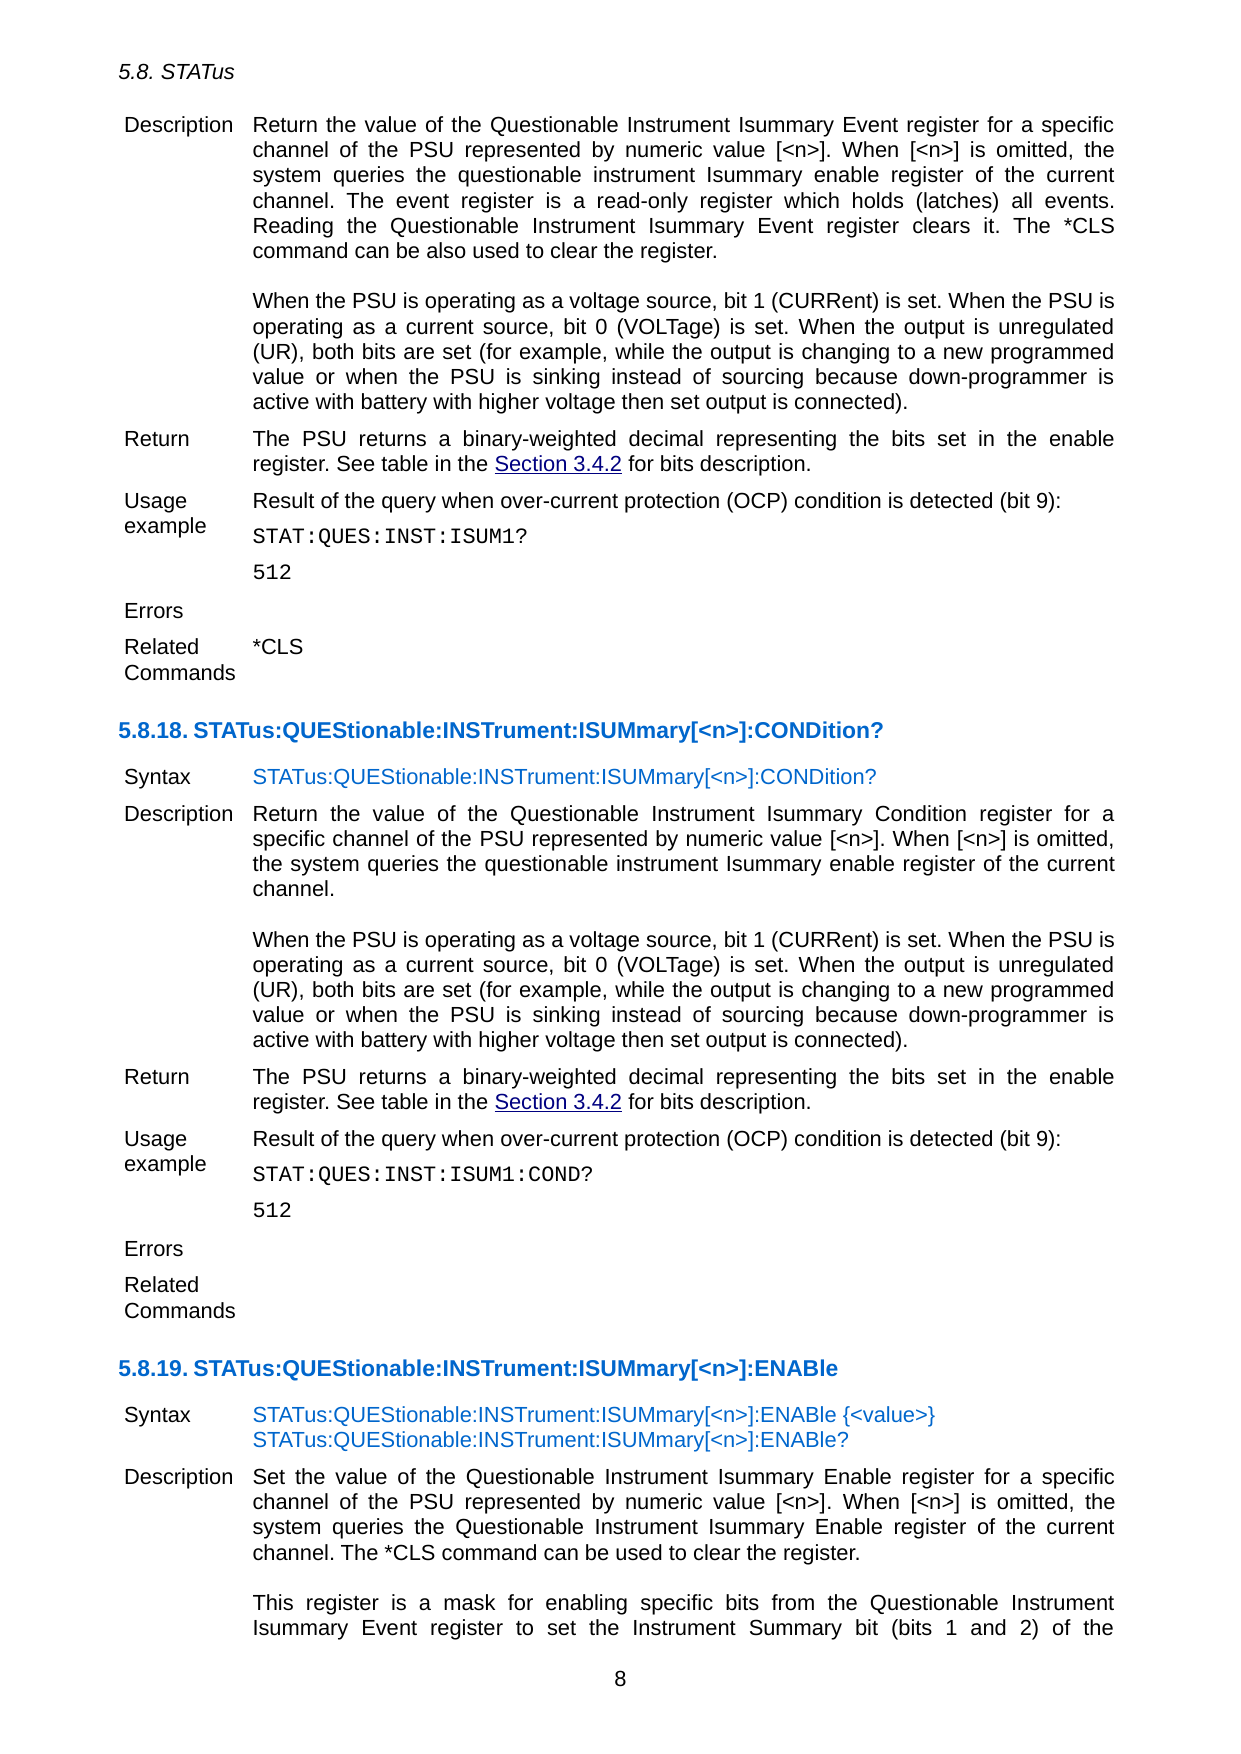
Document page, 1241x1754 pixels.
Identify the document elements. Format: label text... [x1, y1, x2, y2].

table_cell [247, 1230, 1122, 1267]
table_cell Usage example [118, 482, 247, 592]
table_cell The PSU returns a binary-weighted decimal representing the bits set in the enable register. See table in the Section 3.4.2 for bits description. [247, 1058, 1122, 1120]
table_cell Description [118, 795, 247, 1058]
subtitle STATus:QUEStionable:INSTrument:ISUMmary[<n>]:ENABle [118, 1355, 1122, 1381]
table_cell *CLS [247, 629, 1122, 690]
table_cell Return the value of the Questionable Instrument Isummary Condition register for a specific channel of the PSU represented by numeric value [<n>]. When [<n>] is omitted, the system queries the questionable instrument Isummary enable register of the current channel. When the PSU is operating as a voltage source, bit 1 (CURRent) is set. When the PSU is operating as a current source, bit 0 (VOLTage) is set. When the output is unregulated (UR), both bits are set (for example, while the output is changing to a new programmed value or when the PSU is sinking instead of sourcing because down-programmer is active with battery with higher voltage then set output is connected). [247, 795, 1122, 1058]
table_cell The PSU returns a binary-weighted decimal representing the bits set in the enable register. See table in the Section 3.4.2 for bits description. [247, 420, 1122, 482]
table_header STATus:QUEStionable:INSTrument:ISUMmary[<n>]:CONDition? [247, 758, 1122, 795]
table_header Syntax [118, 758, 247, 795]
table_cell Description [118, 106, 247, 420]
table_cell [247, 592, 1122, 628]
table_cell Result of the query when over-current protection (OCP) condition is detected (bit 9): STAT:QUES:INST:ISUM1? 512 [247, 482, 1122, 592]
table_cell Return [118, 1058, 247, 1120]
table_cell Return [118, 420, 247, 482]
table_cell Return the value of the Questionable Instrument Isummary Event register for a specific channel of the PSU represented by numeric value [<n>]. When [<n>] is omitted, the system queries the questionable instrument Isummary enable register of the current channel. The event register is a read-only register which holds (latches) all events. Reading the Questionable Instrument Isummary Event register clears it. The *CLS command can be also used to clear the register. When the PSU is operating as a voltage source, bit 1 (CURRent) is set. When the PSU is operating as a current source, bit 0 (VOLTage) is set. When the output is unregulated (UR), both bits are set (for example, while the output is changing to a new programmed value or when the PSU is sinking instead of sourcing because down-programmer is active with battery with higher voltage then set output is connected). [247, 106, 1122, 420]
table_header STATus:QUEStionable:INSTrument:ISUMmary[<n>]:ENABle {<value>} STATus:QUEStionable:INSTrument:ISUMmary[<n>]:ENABle? [247, 1396, 1122, 1458]
table_cell Errors [118, 1230, 247, 1267]
table_cell Related Commands [118, 1267, 247, 1328]
table_cell Usage example [118, 1120, 247, 1230]
table_header Syntax [118, 1396, 247, 1458]
table_cell Related Commands [118, 629, 247, 690]
table_cell Set the value of the Questionable Instrument Isummary Enable register for a specific channel of the PSU represented by numeric value [<n>]. When [<n>] is omitted, the system queries the Questionable Instrument Isummary Enable register of the current channel. The *CLS command can be used to clear the register. This register is a mask for enabling specific bits from the Questionable Instrument Isummary Event register to set the Instrument Summary bit (bits 1 and 2) of the [247, 1458, 1122, 1646]
table_cell [247, 1267, 1122, 1328]
table_cell Description [118, 1458, 247, 1646]
subtitle STATus:QUEStionable:INSTrument:ISUMmary[<n>]:CONDition? [118, 717, 1122, 743]
table_cell Errors [118, 592, 247, 628]
table_cell Result of the query when over-current protection (OCP) condition is detected (bit 9): STAT:QUES:INST:ISUM1:COND? 512 [247, 1120, 1122, 1230]
